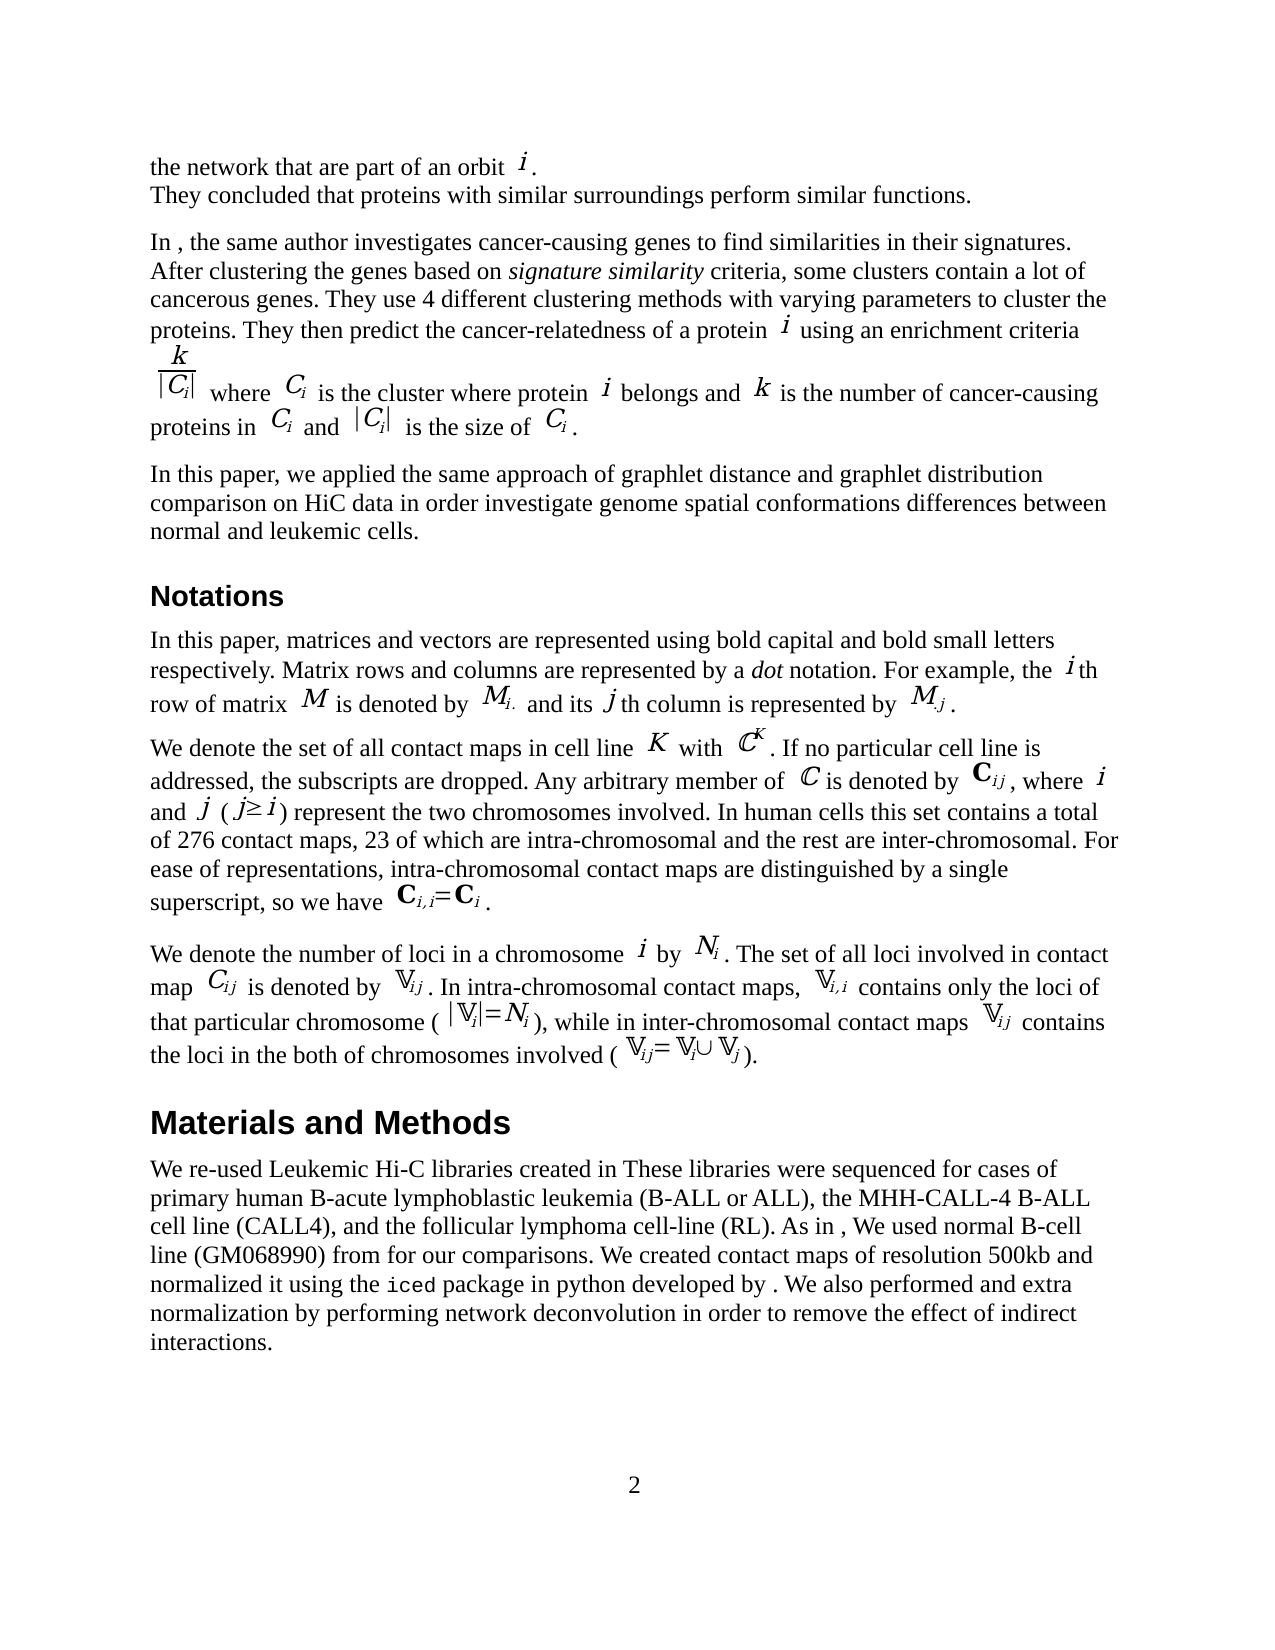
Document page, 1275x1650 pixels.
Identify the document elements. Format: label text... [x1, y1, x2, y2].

text In , the same author investigates cancer-causing genes to find similarities in their signatures. After clustering the genes based on signature similarity criteria, some clusters contain a lot of cancerous genes. They use 4 different clustering methods with varying parameters to cluster the proteins. They then predict the cancer-relatedness of a protein using an enrichment criteria where is the cluster where protein belongs and is the number of cancer-causing proteins in and is the size of . [150, 227, 1125, 441]
text We denote the set of all contact maps in cell line with . If no particular cell line is addressed, the subscripts are dropped. Any arbitrary member of is denoted by , where and () represent the two chromosomes involved. In human cells this set contains a total of 276 contact maps, 23 of which are intra-chromosomal and the rest are inter-chromosomal. For ease of representations, intra-chromosomal contact maps are distinguished by a single superscript, so we have . [150, 727, 1125, 916]
text We denote the number of loci in a chromosome by . The set of all loci involved in contact map is denoted by . In intra-chromosomal contact maps, contains only the loci of that particular chromosome (), while in inter-chromosomal contact maps contains the loci in the both of chromosomes involved (). [150, 934, 1125, 1069]
text We re-used Leukemic Hi-C libraries created in These libraries were sequenced for cases of primary human B-acute lymphoblastic leukemia (B-ALL or ALL), the MHH-CALL-4 B-ALL cell line (CALL4), and the follicular lymphoma cell-line (RL). As in , We used normal B-cell line (GM068990) from for our comparisons. We created contact maps of resolution 500kb and normalized it using the iced package in python developed by . We also performed and extra normalization by performing network deconvolution in order to remove the effect of indirect interactions. [150, 1154, 1125, 1356]
subtitle Materials and Methods [150, 1103, 1125, 1141]
subtitle Notations [150, 579, 1125, 613]
text In the authors provide heuristics to compare two nodes in a graph based on signature vectors, which are 73-dimensional vectors where denotes the number of nodes in the network that are part of an orbit . They concluded that proteins with similar surroundings perform similar functions. [150, 150, 1125, 209]
text In this paper, matrices and vectors are represented using bold capital and bold small letters respectively. Matrix rows and columns are represented by a dot notation. For example, the th row of matrix is denoted by and its th column is represented by . [150, 625, 1125, 718]
text In this paper, we applied the same approach of graphlet distance and graphlet distribution comparison on HiC data in order investigate genome spatial conformations differences between normal and leukemic cells. [150, 459, 1125, 545]
